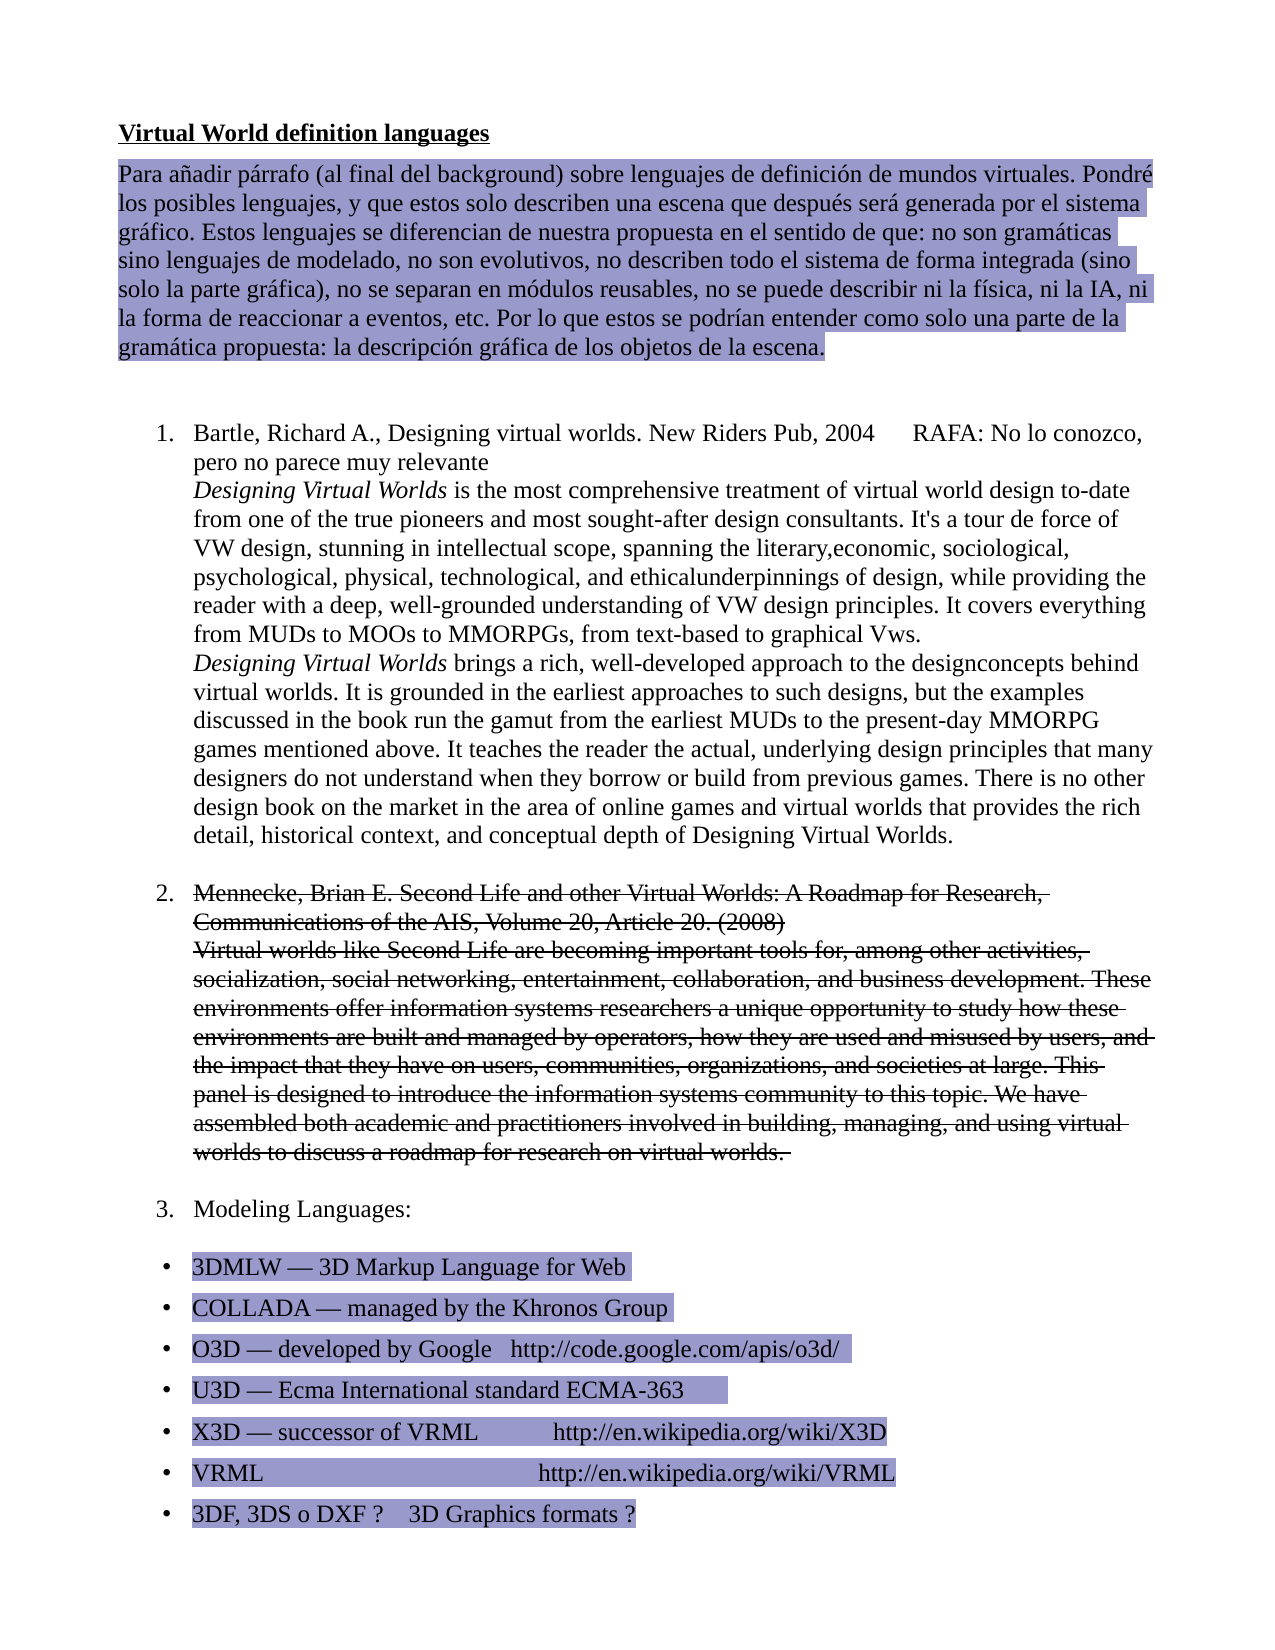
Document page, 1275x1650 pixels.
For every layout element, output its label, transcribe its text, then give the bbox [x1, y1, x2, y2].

text Para añadir párrafo (al final del background) sobre lenguajes de definición de mundos virtuales. Pondré los posibles lenguajes, y que estos solo describen una escena que después será generada por el sistema gráfico. Estos lenguajes se diferencian de nuestra propuesta en el sentido de que: no son gramáticas sino lenguajes de modelado, no son evolutivos, no describen todo el sistema de forma integrada (sino solo la parte gráfica), no se separan en módulos reusables, no se puede describir ni la física, ni la IA, ni la forma de reaccionar a eventos, etc. Por lo que estos se podrían entender como solo una parte de la gramática propuesta: la descripción gráfica de los objetos de la escena. [118, 159, 1157, 361]
list U3D — Ecma International standard ECMA-363 [162, 1376, 1157, 1404]
text Virtual World definition languages [118, 118, 1157, 147]
list Modeling Languages: [156, 1194, 1157, 1223]
list COLLADA — managed by the Khronos Group [162, 1293, 1157, 1322]
list VRML http://en.wikipedia.org/wiki/VRML [162, 1458, 1157, 1487]
list 3DF, 3DS o DXF ? 3D Graphics formats ? [162, 1499, 1157, 1528]
list Bartle, Richard A., Designing virtual worlds. New Riders Pub, 2004 RAFA: No lo conozco, pero no parece muy relevante Designing Virtual Worlds is the most comprehensive treatment of virtual world design to-date from one of the true pioneers and most sought-after design consultants. It's a tour de force of VW design, stunning in intellectual scope, spanning the literary,economic, sociological, psychological, physical, technological, and ethicalunderpinnings of design, while providing the reader with a deep, well-grounded understanding of VW design principles. It covers everything from MUDs to MOOs to MMORPGs, from text-based to graphical Vws. Designing Virtual Worlds brings a rich, well-developed approach to the designconcepts behind virtual worlds. It is grounded in the earliest approaches to such designs, but the examples discussed in the book run the gamut from the earliest MUDs to the present-day MMORPG games mentioned above. It teaches the reader the actual, underlying design principles that many designers do not understand when they borrow or build from previous games. There is no other design book on the market in the area of online games and virtual worlds that provides the rich detail, historical context, and conceptual depth of Designing Virtual Worlds. [156, 418, 1157, 849]
list Mennecke, Brian E. Second Life and other Virtual Worlds: A Roadmap for Research, Communications of the AIS, Volume 20, Article 20. (2008) Virtual worlds like Second Life are becoming important tools for, among other activities, socialization, social networking, entertainment, collaboration, and business development. These environments offer information systems researchers a unique opportunity to study how these environments are built and managed by operators, how they are used and misused by users, and the impact that they have on users, communities, organizations, and societies at large. This panel is designed to introduce the information systems community to this topic. We have assembled both academic and practitioners involved in building, managing, and using virtual worlds to discuss a roadmap for research on virtual worlds. [156, 878, 1157, 1194]
list 3DMLW — 3D Markup Language for Web [162, 1252, 1157, 1281]
list O3D — developed by Google http://code.google.com/apis/o3d/ [162, 1334, 1157, 1363]
list X3D — successor of VRML http://en.wikipedia.org/wiki/X3D [162, 1417, 1157, 1446]
